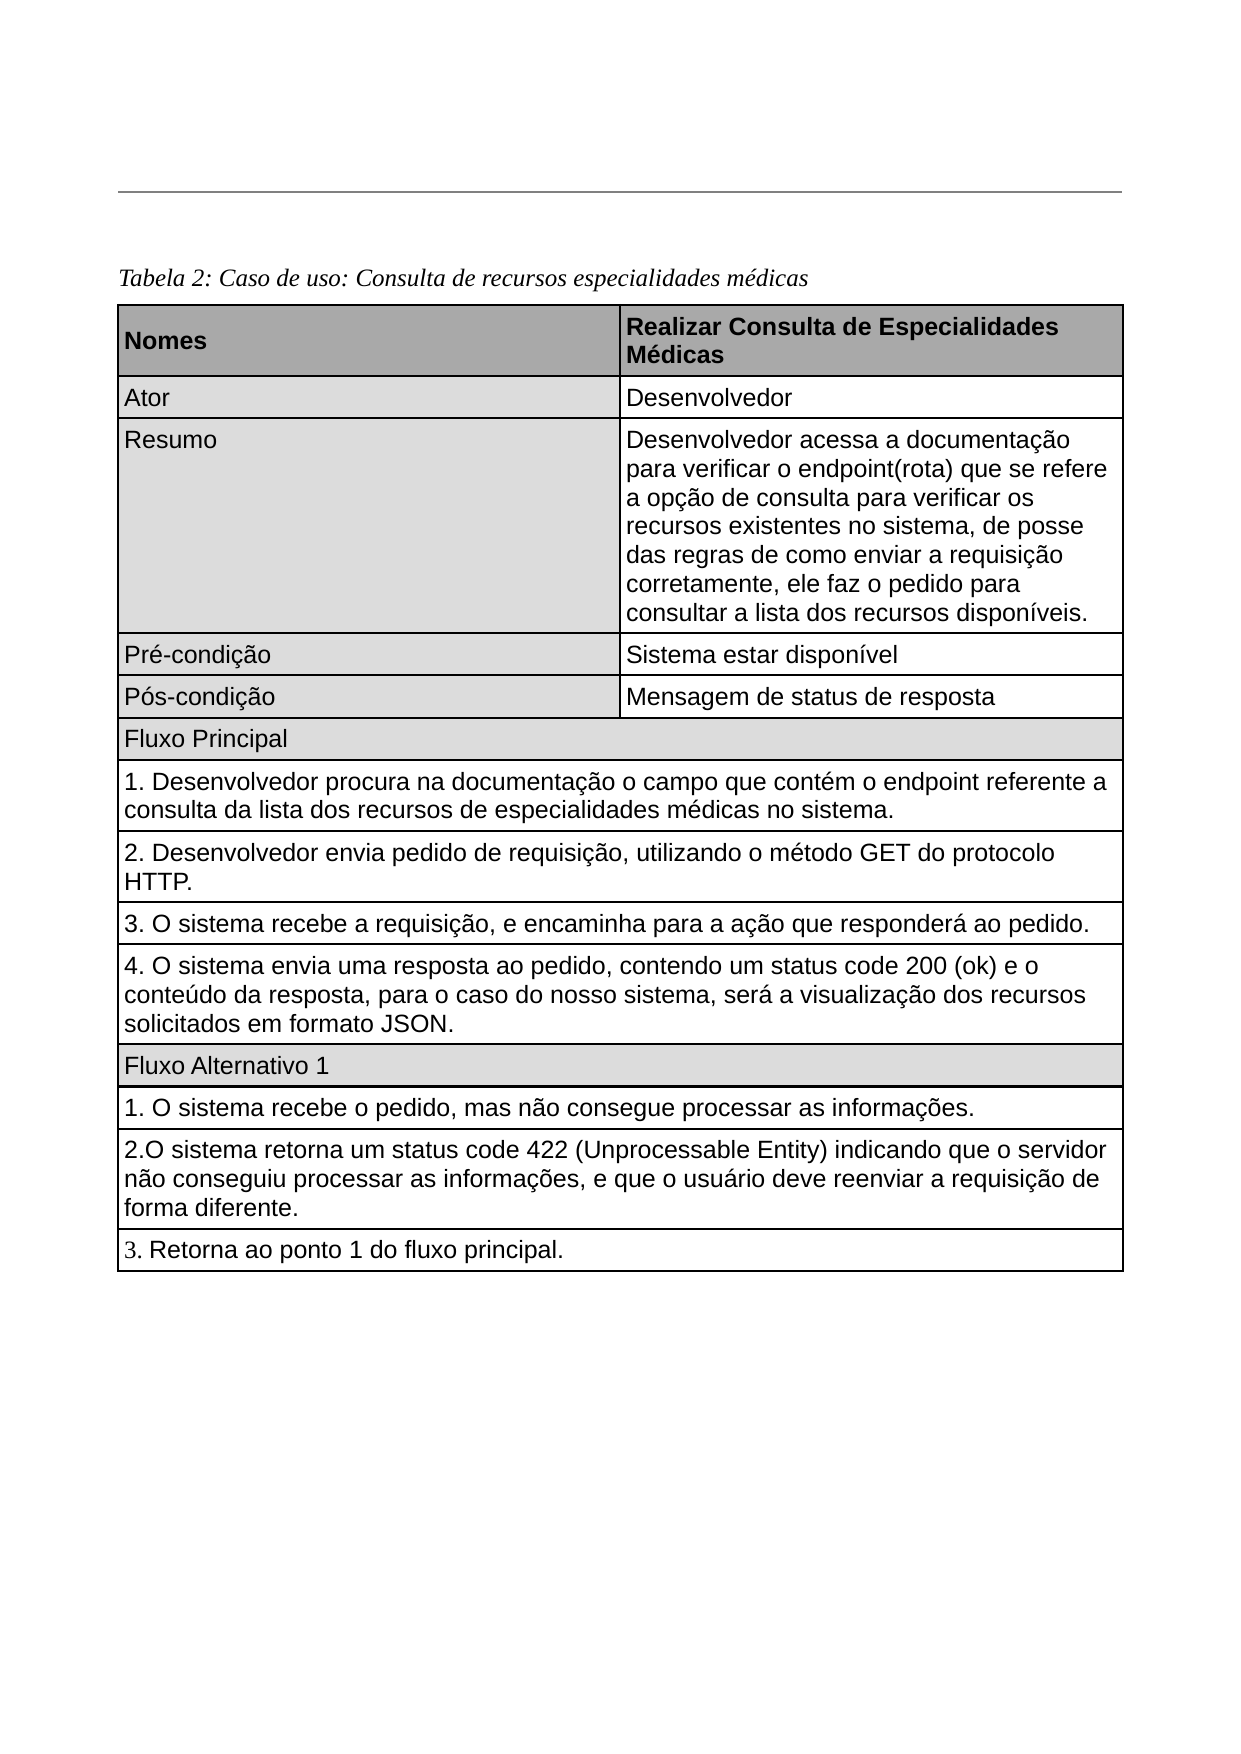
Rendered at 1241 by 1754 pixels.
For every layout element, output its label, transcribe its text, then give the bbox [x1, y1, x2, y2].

table_cell Desenvolvedor [621, 377, 1122, 417]
table_cell 1. O sistema recebe o pedido, mas não consegue processar as informações. [119, 1088, 1122, 1128]
table_cell 2.O sistema retorna um status code 422 (Unprocessable Entity) indicando que o servidor não conseguiu processar as informações, e que o usuário deve reenviar a requisição de forma diferente. [119, 1130, 1122, 1227]
table_cell Ator [119, 377, 619, 417]
table_cell Sistema estar disponível [621, 634, 1122, 674]
table_cell Desenvolvedor acessa a documentação para verificar o endpoint(rota) que se refere a opção de consulta para verificar os recursos existentes no sistema, de posse das regras de como enviar a requisição corretamente, ele faz o pedido para consultar a lista dos recursos disponíveis. [621, 419, 1122, 632]
table_cell 4. O sistema envia uma resposta ao pedido, contendo um status code 200 (ok) e o conteúdo da resposta, para o caso do nosso sistema, será a visualização dos recursos solicitados em formato JSON. [119, 945, 1122, 1043]
table_cell Fluxo Principal [119, 719, 1122, 759]
table_header Realizar Consulta de Especialidades Médicas [621, 306, 1122, 375]
text Tabela 2: Caso de uso: Consulta de recursos especialidades médicas [118, 263, 1122, 291]
table_cell Mensagem de status de resposta [621, 676, 1122, 717]
table_cell Resumo [119, 419, 619, 632]
table_cell 2. Desenvolvedor envia pedido de requisição, utilizando o método GET do protocolo HTTP. [119, 832, 1122, 901]
table_cell 1. Desenvolvedor procura na documentação o campo que contém o endpoint referente a consulta da lista dos recursos de especialidades médicas no sistema. [119, 761, 1122, 830]
table_cell 3. Retorna ao ponto 1 do fluxo principal. [119, 1230, 1122, 1270]
table_cell 3. O sistema recebe a requisição, e encaminha para a ação que responderá ao pedido. [119, 903, 1122, 943]
table_cell Pré-condição [119, 634, 619, 674]
table_header Nomes [119, 306, 619, 375]
table_cell Fluxo Alternativo 1 [119, 1045, 1122, 1085]
table_cell Pós-condição [119, 676, 619, 717]
